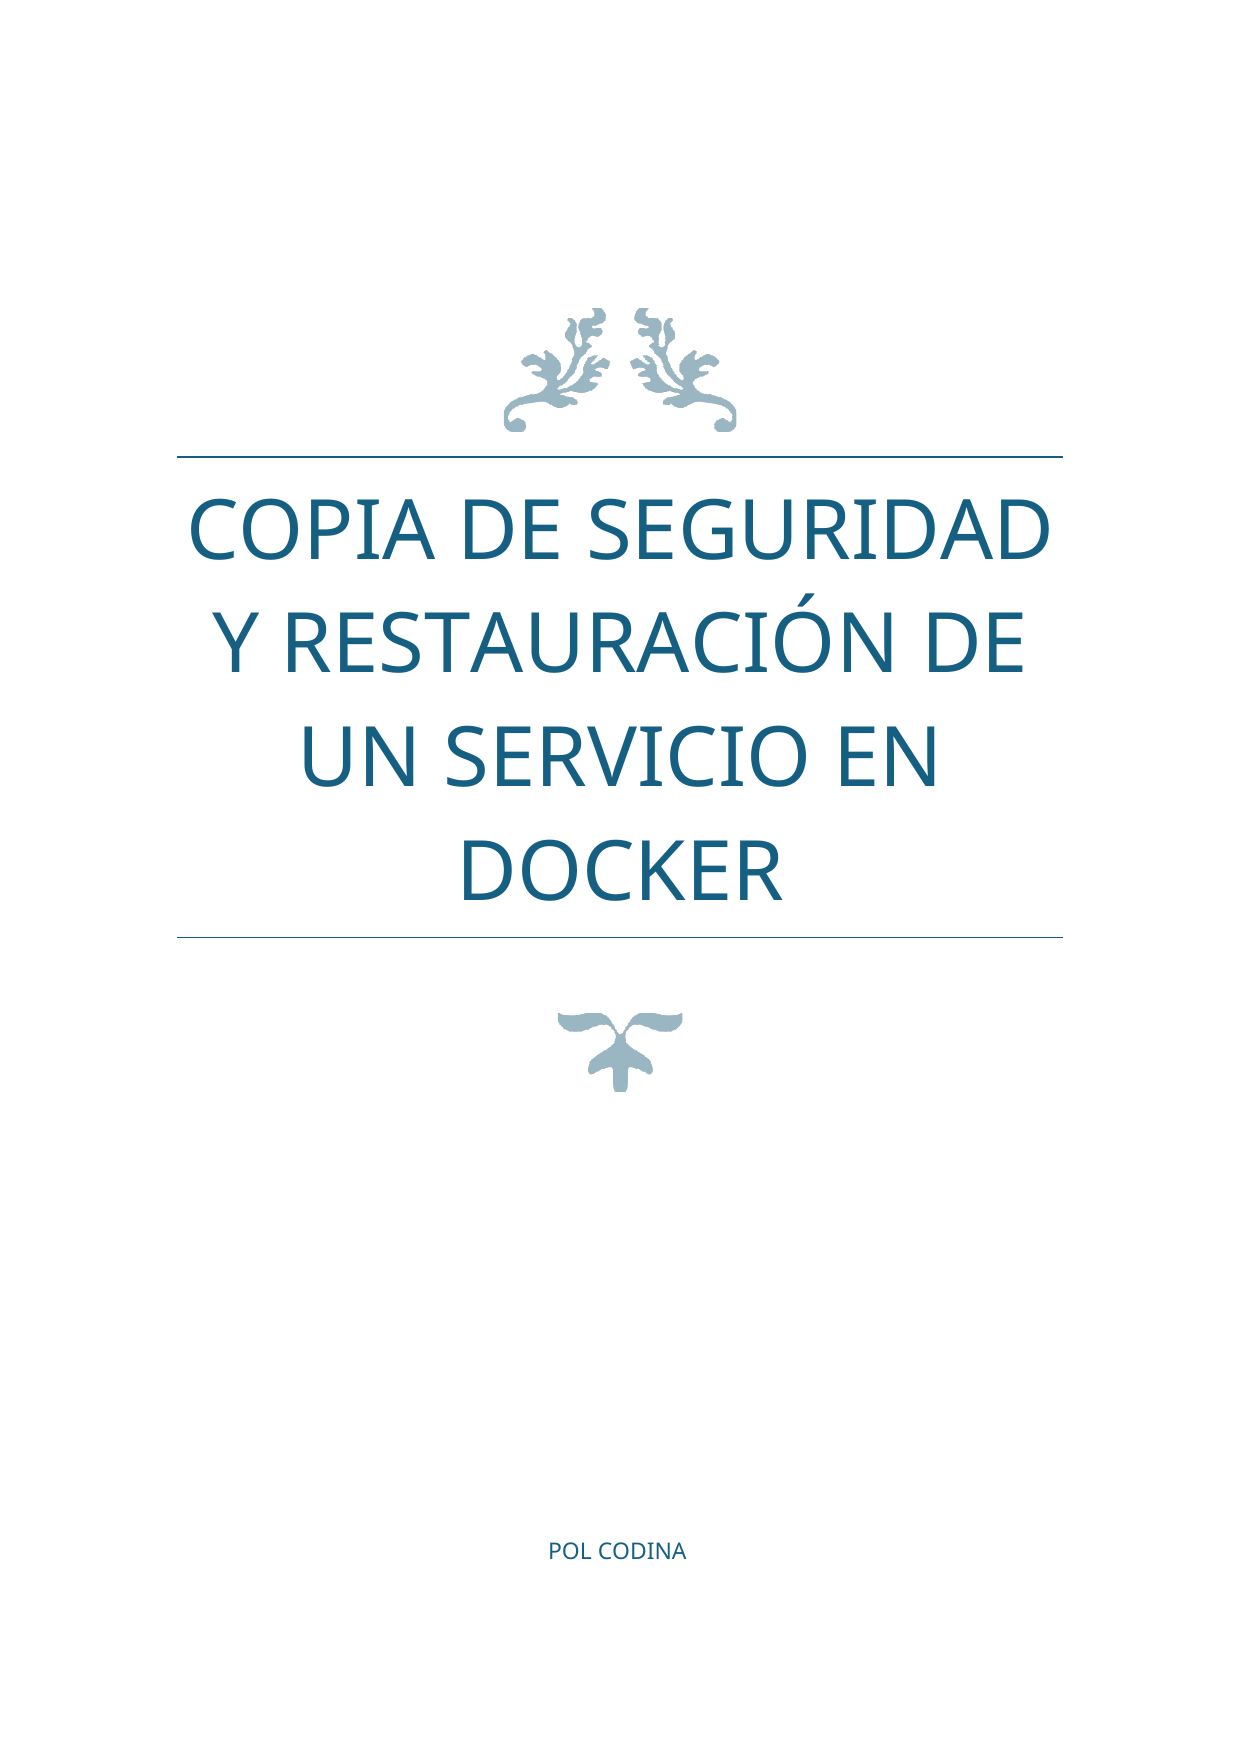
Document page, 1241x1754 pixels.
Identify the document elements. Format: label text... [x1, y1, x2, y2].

text Copia de seguridad y restauración de un servicio en Docker [177, 458, 1063, 937]
text POL CODINA [177, 1535, 1063, 1566]
